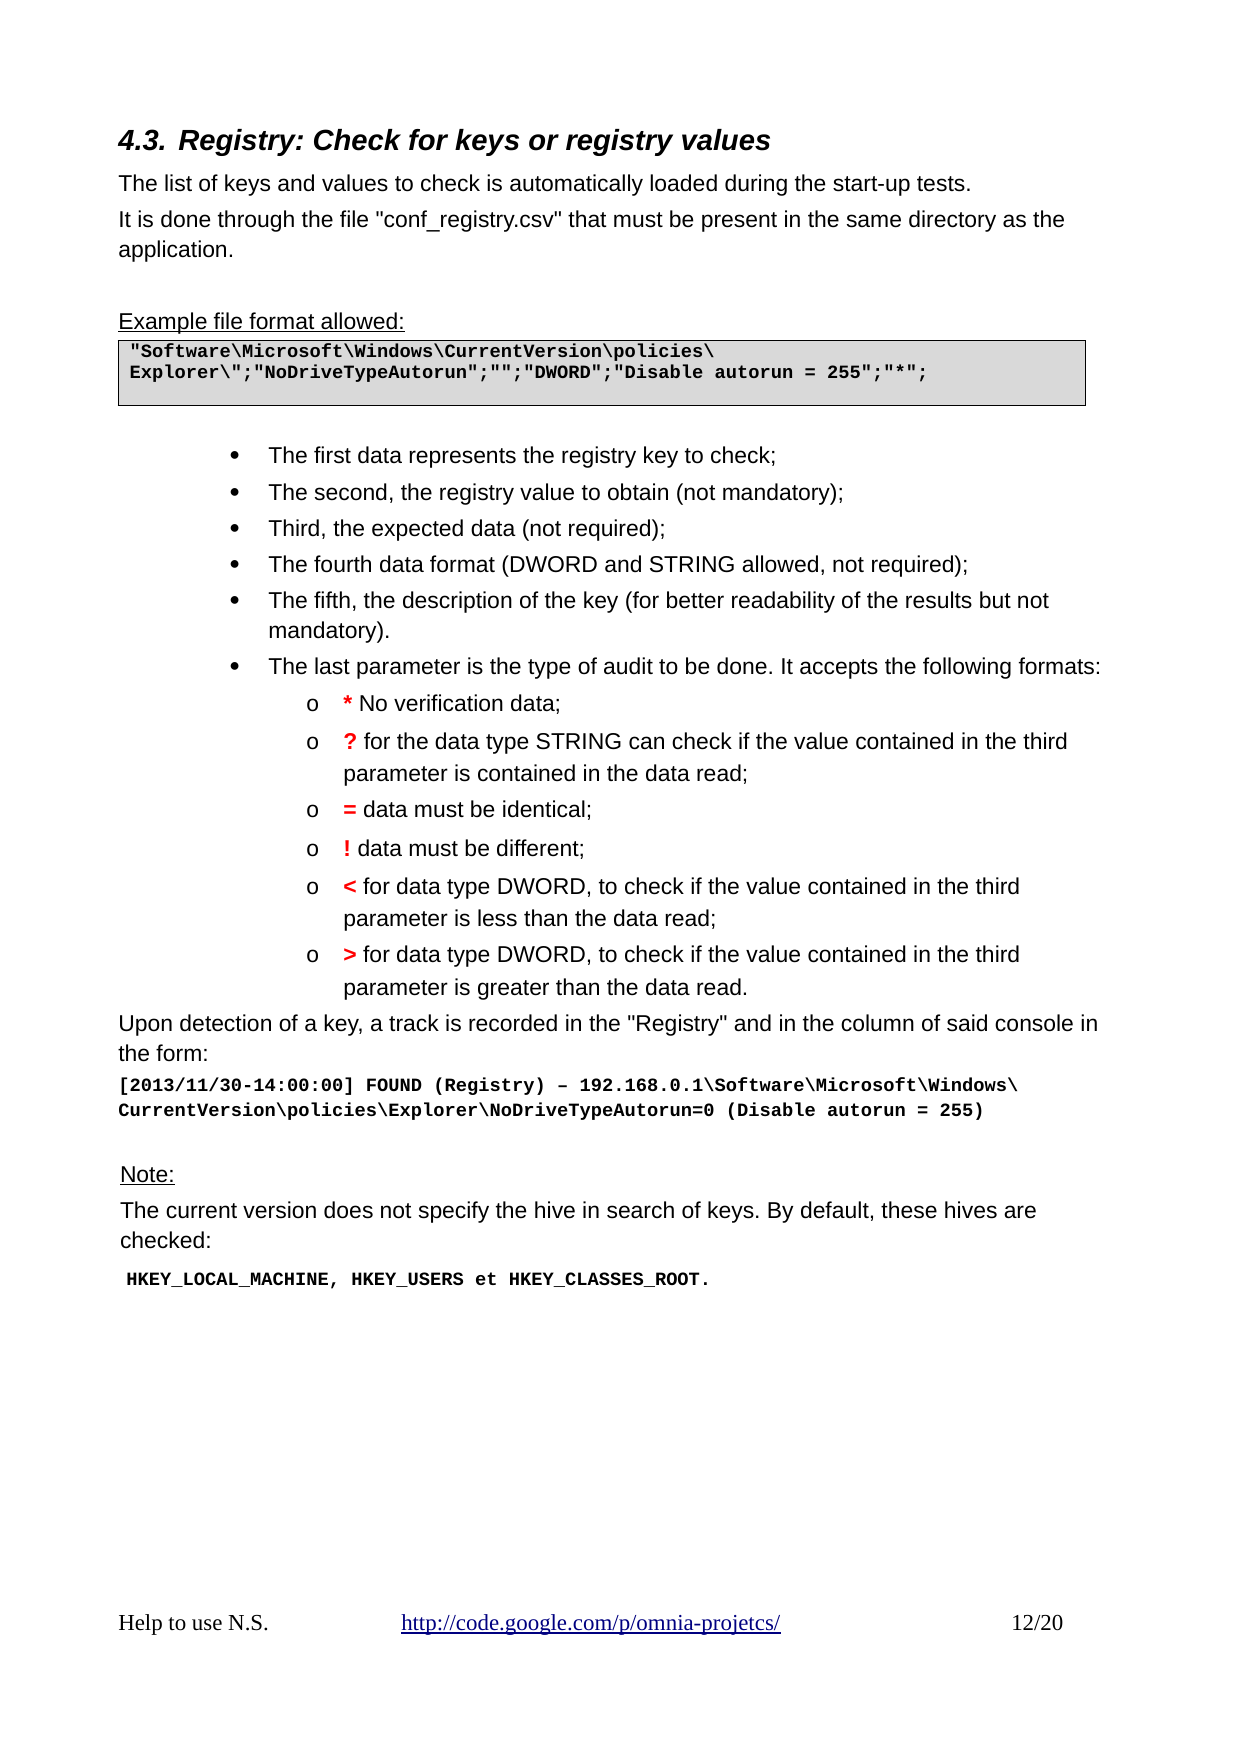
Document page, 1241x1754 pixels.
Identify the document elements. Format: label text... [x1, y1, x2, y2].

table_header "Software\Microsoft\Windows\CurrentVersion\policies\Explorer\";"NoDriveTypeAutorun";"";"DWORD";"Disable autorun = 255";"*"; [119, 341, 1085, 405]
list Note: [120, 1161, 1122, 1187]
list < for data type DWORD, to check if the value contained in the third parameter is less than the data read; [306, 873, 1122, 932]
text Upon detection of a key, a track is recorded in the "Registry" and in the column of said console in the form: [118, 1010, 1122, 1066]
list The current version does not specify the hive in search of keys. By default, these hives are checked: [120, 1197, 1122, 1254]
list The last parameter is the type of audit to be done. It accepts the following formats: [231, 653, 1122, 680]
text Example file format allowed: [118, 308, 1122, 334]
list The fourth data format (DWORD and STRING allowed, not required); [231, 551, 1122, 577]
text [2013/11/30-14:00:00] FOUND (Registry) – 192.168.0.1\Software\Microsoft\Windows\CurrentVersion\policies\Explorer\NoDriveTypeAutorun=0 (Disable autorun = 255) [118, 1076, 1122, 1122]
list The second, the registry value to obtain (not mandatory); [231, 478, 1122, 505]
list ? for the data type STRING can check if the value contained in the third parameter is contained in the data read; [306, 728, 1122, 786]
list HKEY_LOCAL_MACHINE, HKEY_USERS et HKEY_CLASSES_ROOT. [120, 1264, 1122, 1291]
list ! data must be different; [306, 835, 1122, 863]
list The first data represents the registry key to check; [231, 442, 1122, 469]
list > for data type DWORD, to check if the value contained in the third parameter is greater than the data read. [306, 941, 1122, 1000]
list The fifth, the description of the key (for better readability of the results but not mandatory). [231, 587, 1122, 643]
text The list of keys and values ​​to check is automatically loaded during the start-up tests. [118, 169, 1122, 196]
list = data must be identical; [306, 796, 1122, 824]
text It is done through the file "conf_registry.csv" that must be present in the same directory as the application. [118, 206, 1122, 262]
list * No verification data; [306, 689, 1122, 718]
subtitle Registry: Check for keys or registry values [118, 123, 1122, 157]
list Third, the expected data (not required); [231, 515, 1122, 541]
